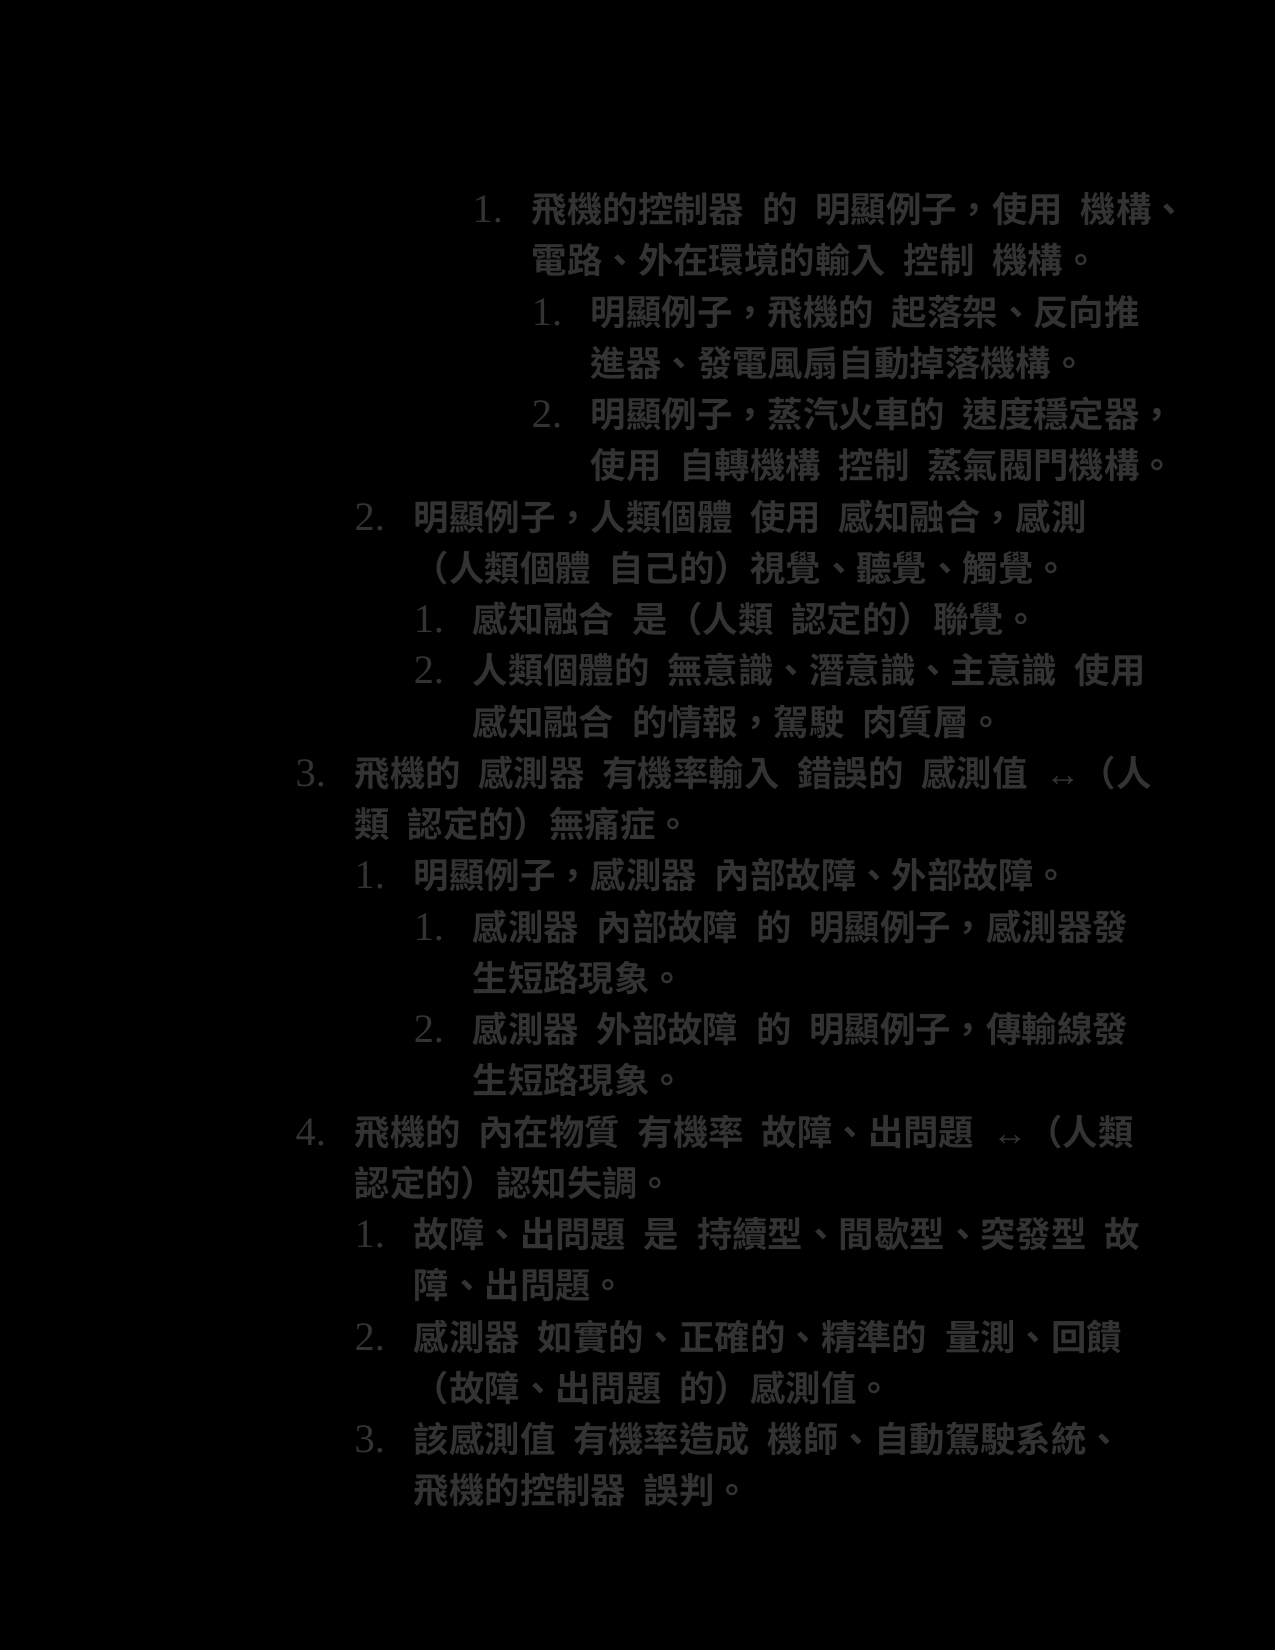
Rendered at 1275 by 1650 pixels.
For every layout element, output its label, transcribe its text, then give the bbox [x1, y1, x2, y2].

list 明顯例子，蒸汽火車的 速度穩定器，使用 自轉機構 控制 蒸氣閥門機構。 [532, 387, 1157, 489]
list 明顯例子，飛機的 起落架、反向推進器、發電風扇自動掉落機構。 [532, 284, 1157, 387]
list 飛機的 感測器 有機率輸入 錯誤的 感測值 ↔（人類 認定的）無痛症。 [295, 745, 1157, 848]
list 明顯例子，人類個體 使用 感知融合，感測（人類個體 自己的）視覺、聽覺、觸覺。 [354, 489, 1157, 592]
list 人類個體的 無意識、潛意識、主意識 使用 感知融合 的情報，駕駛 肉質層。 [413, 643, 1157, 745]
list 飛機的控制器 的 明顯例子，使用 機構、電路、外在環境的輸入 控制 機構。 [472, 182, 1157, 284]
list 感測器 外部故障 的 明顯例子，傳輸線發生短路現象。 [413, 1002, 1157, 1104]
list 故障、出問題 是 持續型、間歇型、突發型 故障、出問題。 [354, 1207, 1157, 1309]
list 該感測值 有機率造成 機師、自動駕駛系統、飛機的控制器 誤判。 [354, 1412, 1157, 1514]
list 感測器 如實的、正確的、精準的 量測、回饋（故障、出問題 的）感測值。 [354, 1309, 1157, 1412]
list 感知融合 是（人類 認定的）聯覺。 [413, 592, 1157, 643]
list 明顯例子，感測器 內部故障、外部故障。 [354, 848, 1157, 899]
list 飛機的 內在物質 有機率 故障、出問題 ↔（人類 認定的）認知失調。 [295, 1104, 1157, 1207]
list 感測器 內部故障 的 明顯例子，感測器發生短路現象。 [413, 899, 1157, 1002]
